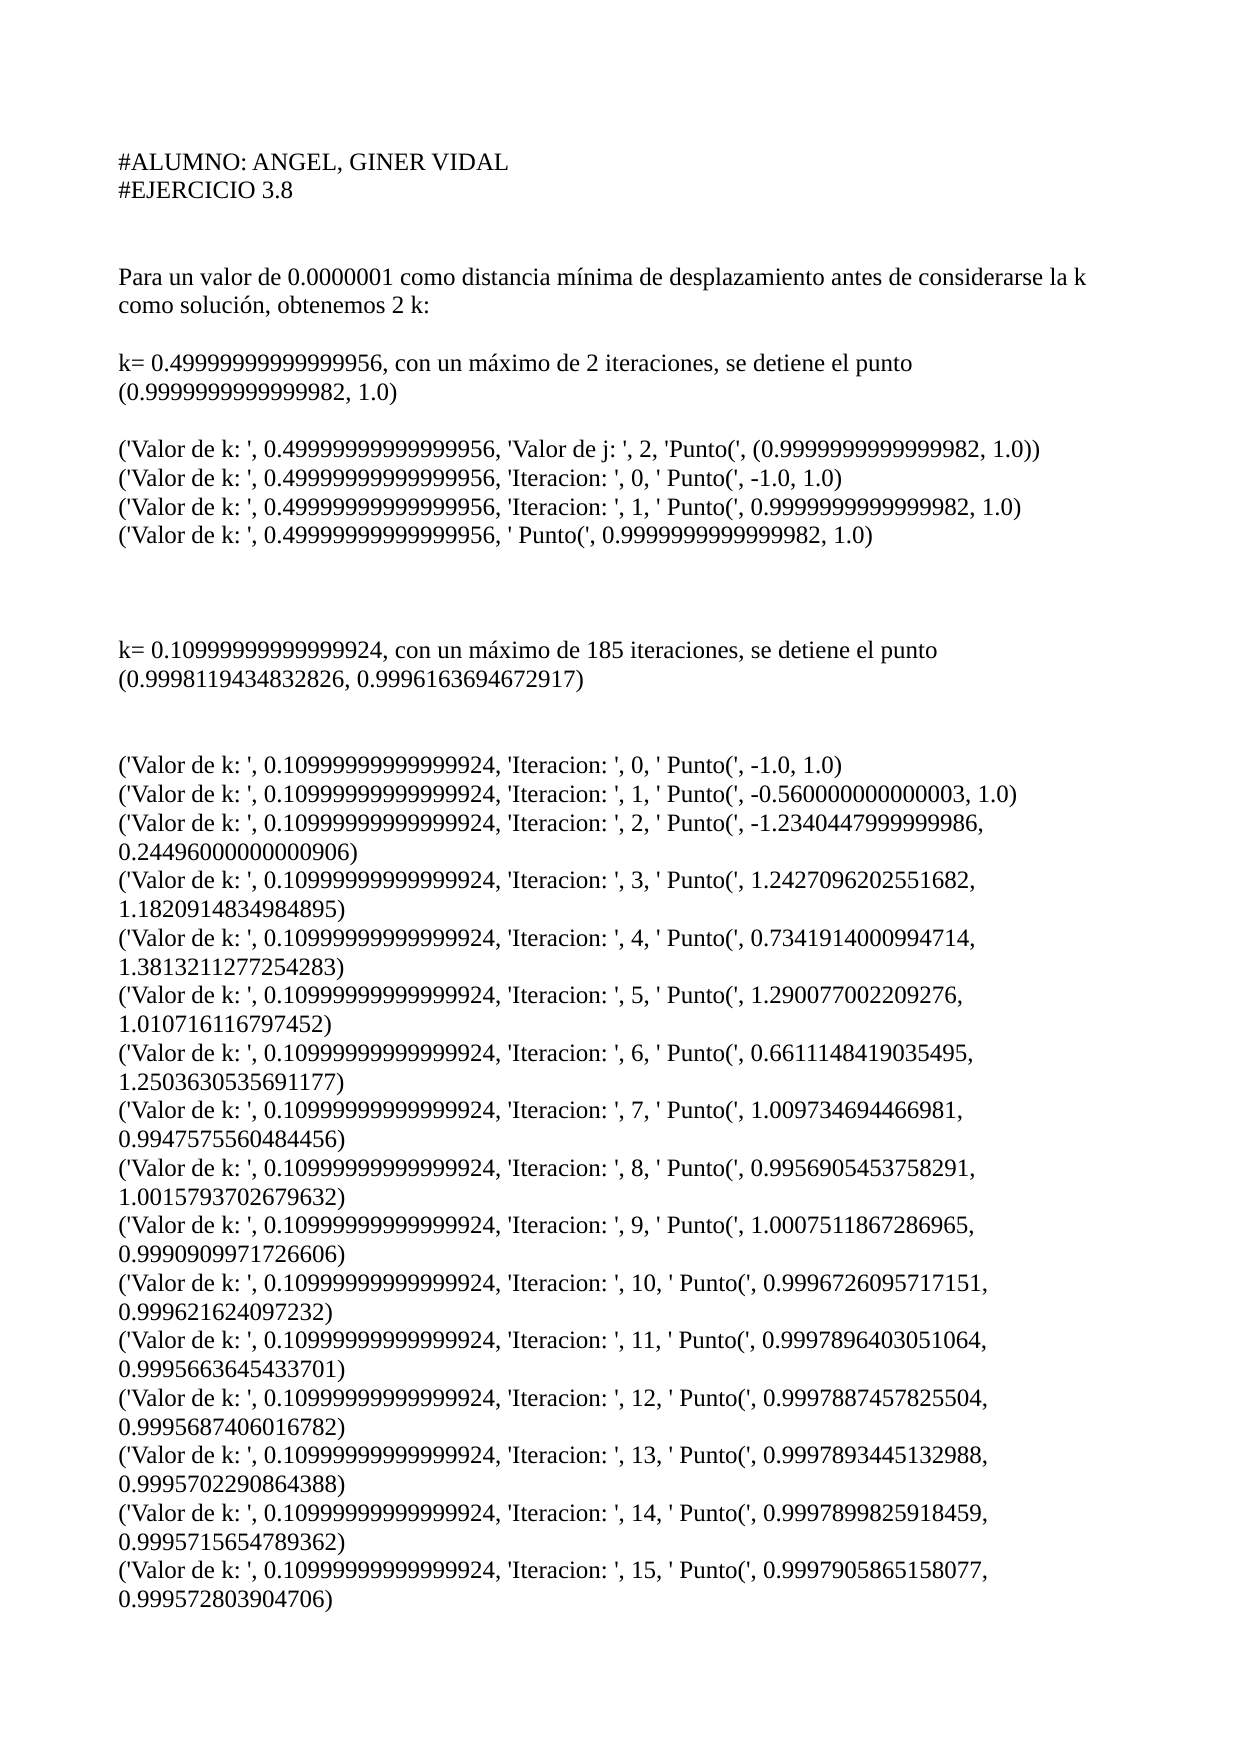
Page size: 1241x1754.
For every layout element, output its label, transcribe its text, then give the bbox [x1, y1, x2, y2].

text ('Valor de k: ', 0.10999999999999924, 'Iteracion: ', 0, ' Punto(', -1.0, 1.0) [118, 751, 1122, 779]
text #ALUMNO: ANGEL, GINER VIDAL [118, 147, 1122, 176]
text ('Valor de k: ', 0.10999999999999924, 'Iteracion: ', 5, ' Punto(', 1.290077002209276, 1.010716116797452) [118, 981, 1122, 1038]
text ('Valor de k: ', 0.10999999999999924, 'Iteracion: ', 9, ' Punto(', 1.0007511867286965, 0.9990909971726606) [118, 1211, 1122, 1268]
text ('Valor de k: ', 0.10999999999999924, 'Iteracion: ', 3, ' Punto(', 1.2427096202551682, 1.1820914834984895) [118, 866, 1122, 923]
text ('Valor de k: ', 0.10999999999999924, 'Iteracion: ', 8, ' Punto(', 0.9956905453758291, 1.0015793702679632) [118, 1153, 1122, 1211]
text ('Valor de k: ', 0.49999999999999956, ' Punto(', 0.9999999999999982, 1.0) [118, 521, 1122, 549]
text ('Valor de k: ', 0.49999999999999956, 'Iteracion: ', 1, ' Punto(', 0.9999999999999982, 1.0) [118, 492, 1122, 521]
text ('Valor de k: ', 0.10999999999999924, 'Iteracion: ', 10, ' Punto(', 0.9996726095717151, 0.999621624097232) [118, 1268, 1122, 1326]
text ('Valor de k: ', 0.49999999999999956, 'Iteracion: ', 0, ' Punto(', -1.0, 1.0) [118, 463, 1122, 492]
text ('Valor de k: ', 0.10999999999999924, 'Iteracion: ', 4, ' Punto(', 0.7341914000994714, 1.3813211277254283) [118, 923, 1122, 981]
text k= 0.10999999999999924, con un máximo de 185 iteraciones, se detiene el punto (0.9998119434832826, 0.9996163694672917) [118, 636, 1122, 693]
text ('Valor de k: ', 0.10999999999999924, 'Iteracion: ', 7, ' Punto(', 1.009734694466981, 0.9947575560484456) [118, 1096, 1122, 1153]
text ('Valor de k: ', 0.10999999999999924, 'Iteracion: ', 14, ' Punto(', 0.9997899825918459, 0.9995715654789362) [118, 1498, 1122, 1556]
text Para un valor de 0.0000001 como distancia mínima de desplazamiento antes de considerarse la k como solución, obtenemos 2 k: [118, 262, 1122, 319]
text ('Valor de k: ', 0.10999999999999924, 'Iteracion: ', 11, ' Punto(', 0.9997896403051064, 0.9995663645433701) [118, 1326, 1122, 1383]
text ('Valor de k: ', 0.10999999999999924, 'Iteracion: ', 2, ' Punto(', -1.2340447999999986, 0.24496000000000906) [118, 808, 1122, 866]
text ('Valor de k: ', 0.10999999999999924, 'Iteracion: ', 12, ' Punto(', 0.9997887457825504, 0.9995687406016782) [118, 1383, 1122, 1441]
text ('Valor de k: ', 0.10999999999999924, 'Iteracion: ', 6, ' Punto(', 0.6611148419035495, 1.2503630535691177) [118, 1038, 1122, 1096]
text #EJERCICIO 3.8 [118, 176, 1122, 204]
text k= 0.49999999999999956, con un máximo de 2 iteraciones, se detiene el punto (0.9999999999999982, 1.0) [118, 348, 1122, 406]
text ('Valor de k: ', 0.10999999999999924, 'Iteracion: ', 13, ' Punto(', 0.9997893445132988, 0.9995702290864388) [118, 1441, 1122, 1498]
text ('Valor de k: ', 0.49999999999999956, 'Valor de j: ', 2, 'Punto(', (0.9999999999999982, 1.0)) [118, 434, 1122, 463]
text ('Valor de k: ', 0.10999999999999924, 'Iteracion: ', 1, ' Punto(', -0.560000000000003, 1.0) [118, 779, 1122, 808]
text ('Valor de k: ', 0.10999999999999924, 'Iteracion: ', 15, ' Punto(', 0.9997905865158077, 0.999572803904706) [118, 1556, 1122, 1613]
